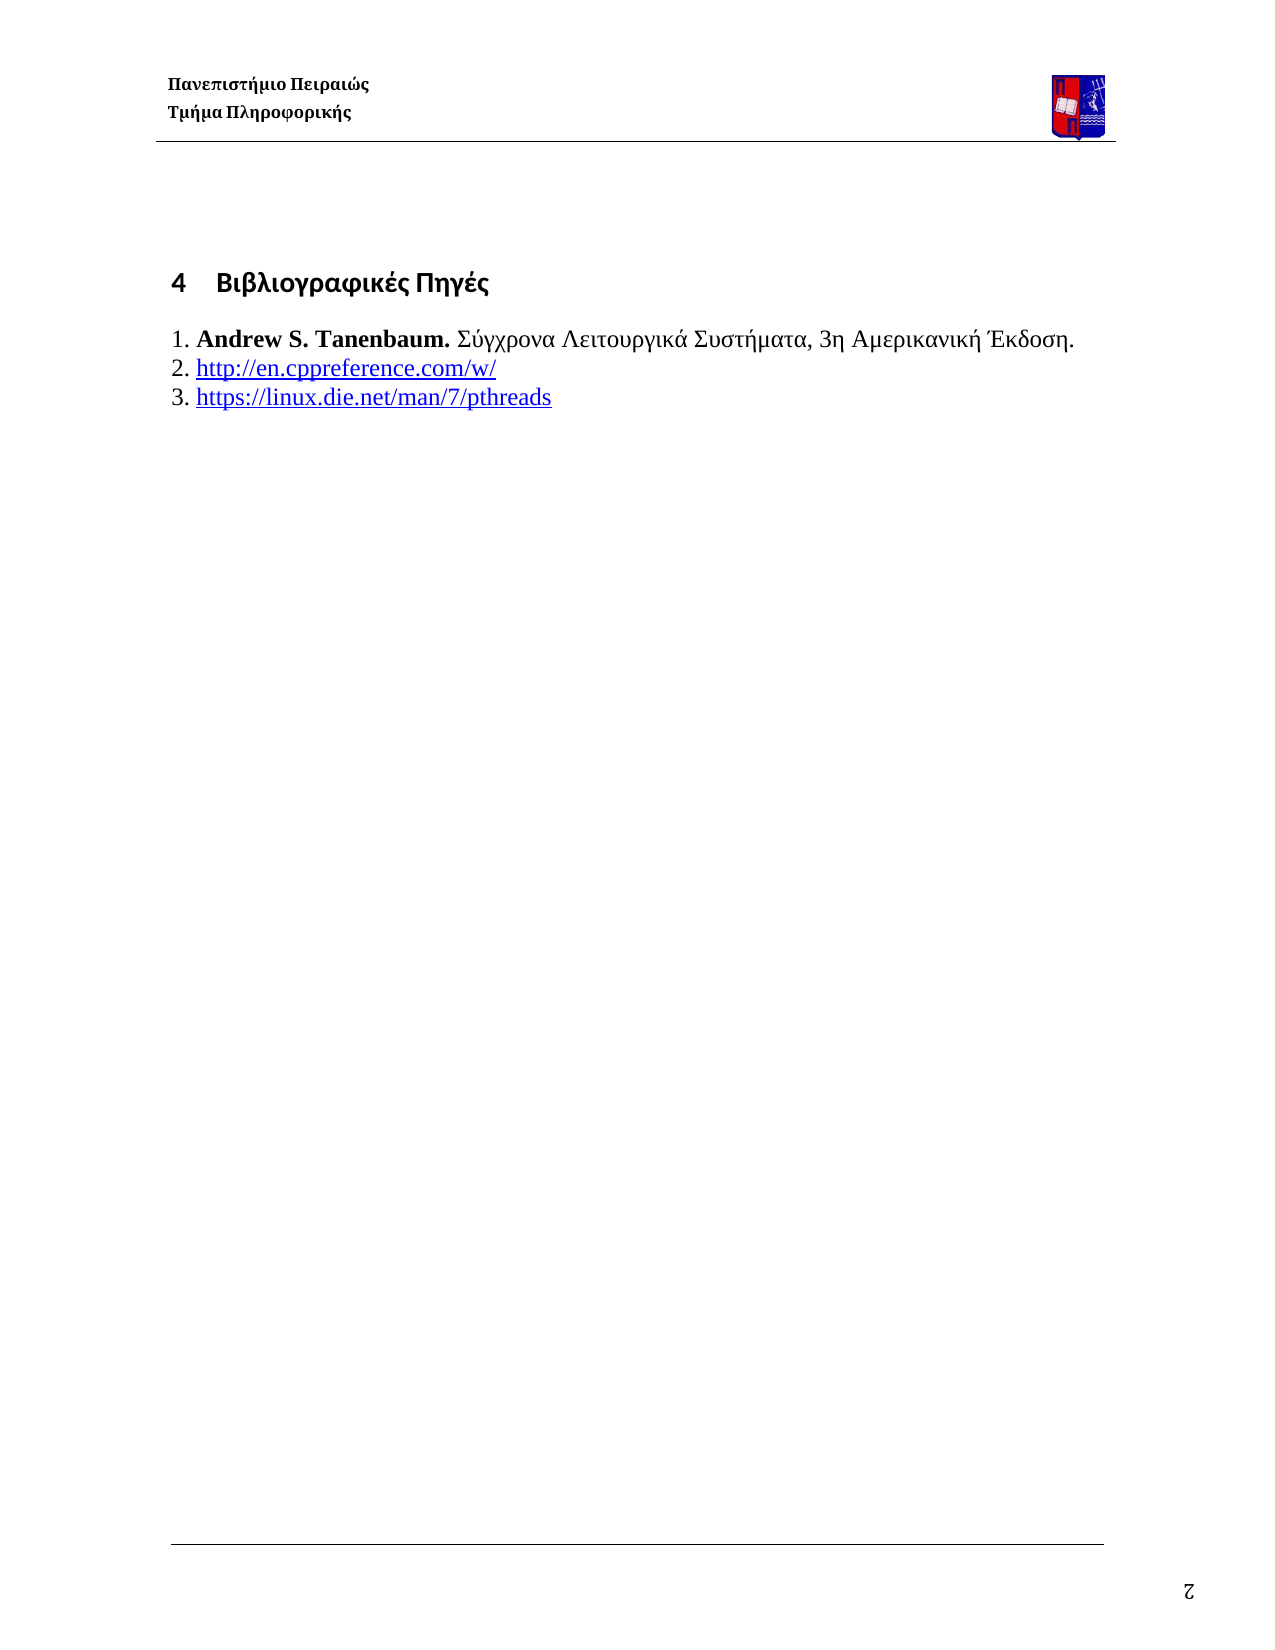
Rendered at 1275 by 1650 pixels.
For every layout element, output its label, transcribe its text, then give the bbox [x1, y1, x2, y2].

picture [1051, 75, 1105, 141]
text 3. https://linux.die.net/man/7/pthreads [171, 382, 1104, 411]
text 1. Andrew S. Tanenbaum. Σύγχρονα Λειτουργικά Συστήματα, 3η Αμερικανική Έκδοση. [171, 324, 1104, 353]
text 2. http://en.cppreference.com/w/ [171, 353, 1104, 382]
subtitle Βιβλιογραφικές Πηγές [171, 264, 1104, 299]
